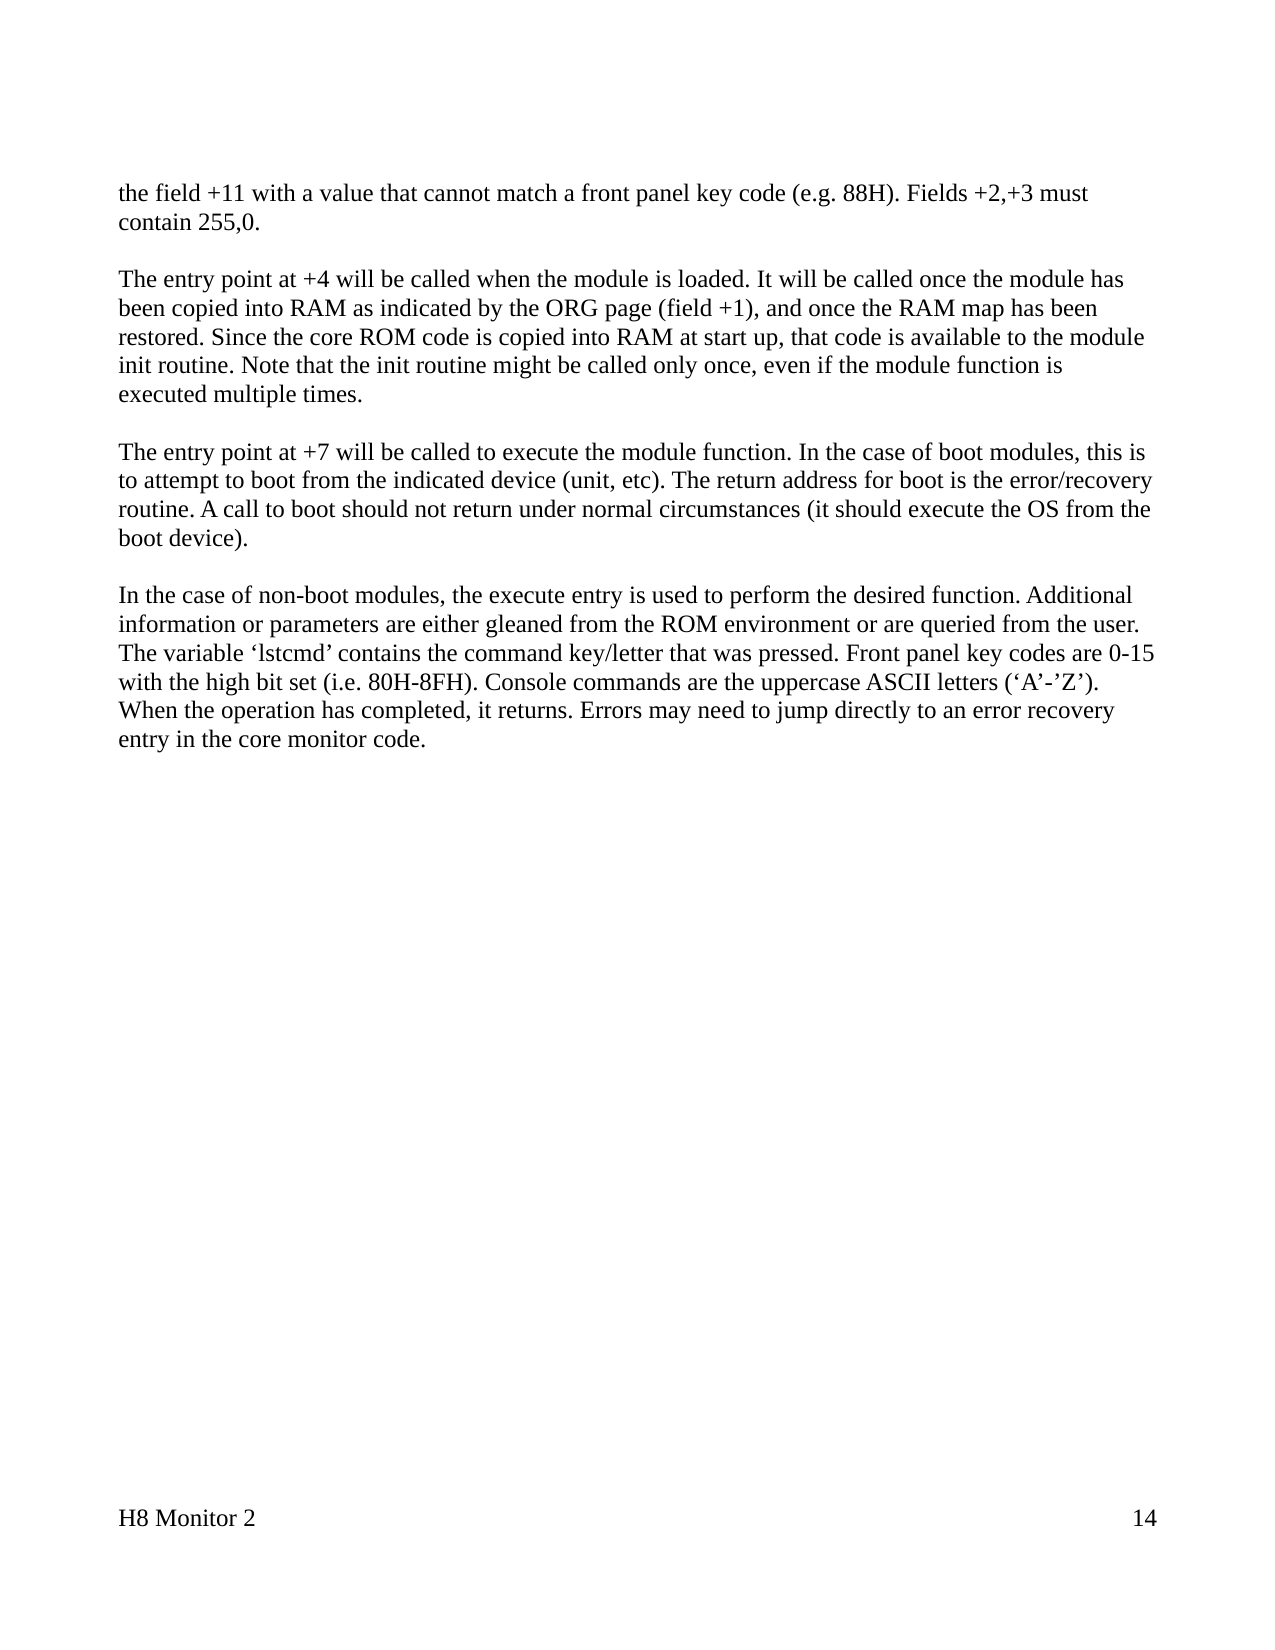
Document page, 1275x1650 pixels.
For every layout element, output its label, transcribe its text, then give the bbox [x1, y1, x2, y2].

text the field +11 with a value that cannot match a front panel key code (e.g. 88H). Fields +2,+3 must contain 255,0. [118, 178, 1157, 236]
text In the case of non-boot modules, the execute entry is used to perform the desired function. Additional information or parameters are either gleaned from the ROM environment or are queried from the user. The variable ‘lstcmd’ contains the command key/letter that was pressed. Front panel key codes are 0-15 with the high bit set (i.e. 80H-8FH). Console commands are the uppercase ASCII letters (‘A’-’Z’). When the operation has completed, it returns. Errors may need to jump directly to an error recovery entry in the core monitor code. [118, 581, 1157, 753]
text The entry point at +4 will be called when the module is loaded. It will be called once the module has been copied into RAM as indicated by the ORG page (field +1), and once the RAM map has been restored. Since the core ROM code is copied into RAM at start up, that code is available to the module init routine. Note that the init routine might be called only once, even if the module function is executed multiple times. [118, 264, 1157, 408]
text The entry point at +7 will be called to execute the module function. In the case of boot modules, this is to attempt to boot from the indicated device (unit, etc). The return address for boot is the error/recovery routine. A call to boot should not return under normal circumstances (it should execute the OS from the boot device). [118, 437, 1157, 552]
